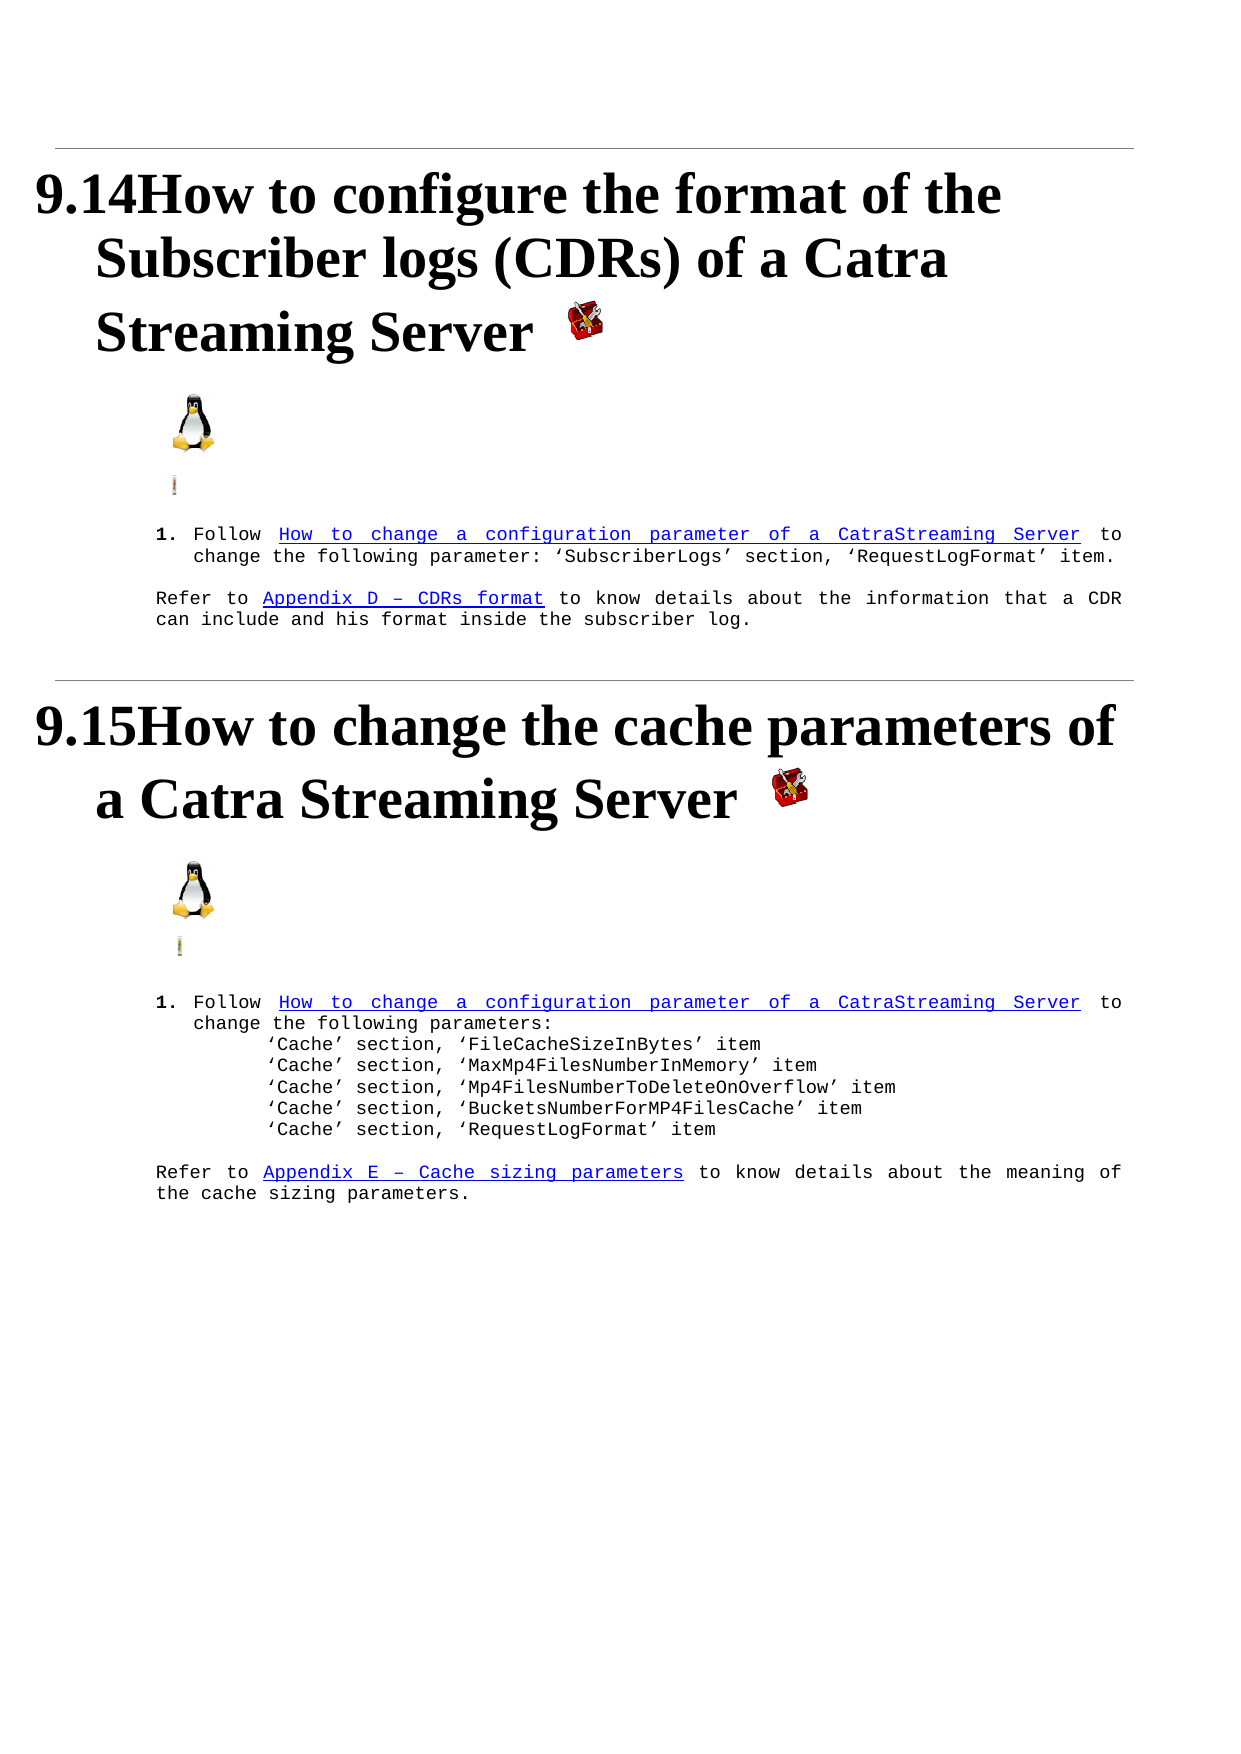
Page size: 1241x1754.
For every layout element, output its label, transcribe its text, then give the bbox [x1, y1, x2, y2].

picture [172, 861, 214, 919]
picture [177, 936, 182, 956]
list Follow How to change a configuration parameter of a CatraStreaming Server to change the following parameter: ‘SubscriberLogs’ section, ‘RequestLogFormat’ item. [156, 525, 1122, 568]
picture [565, 299, 606, 343]
picture [769, 766, 810, 810]
text ‘Cache’ section, ‘MaxMp4FilesNumberInMemory’ item [266, 1056, 1122, 1077]
subtitle How to change the cache parameters of a Catra Streaming Server [55, 681, 1134, 831]
subtitle How to configure the format of the Subscriber logs (CDRs) of a Catra Streaming Server [55, 149, 1134, 364]
text ‘Cache’ section, ‘BucketsNumberForMP4FilesCache’ item [266, 1099, 1122, 1120]
text Refer to Appendix D – CDRs format to know details about the information that a CDR can include and his format inside the subscriber log. [156, 589, 1122, 631]
picture [172, 475, 177, 495]
text Refer to Appendix E – Cache sizing parameters to know details about the meaning of the cache sizing parameters. [156, 1162, 1122, 1205]
text ‘Cache’ section, ‘FileCacheSizeInBytes’ item [266, 1035, 1122, 1056]
text ‘Cache’ section, ‘Mp4FilesNumberToDeleteOnOverflow’ item [266, 1077, 1122, 1099]
picture [172, 394, 214, 452]
list Follow How to change a configuration parameter of a CatraStreaming Server to change the following parameters: [156, 992, 1122, 1035]
text ‘Cache’ section, ‘RequestLogFormat’ item [266, 1120, 1122, 1141]
